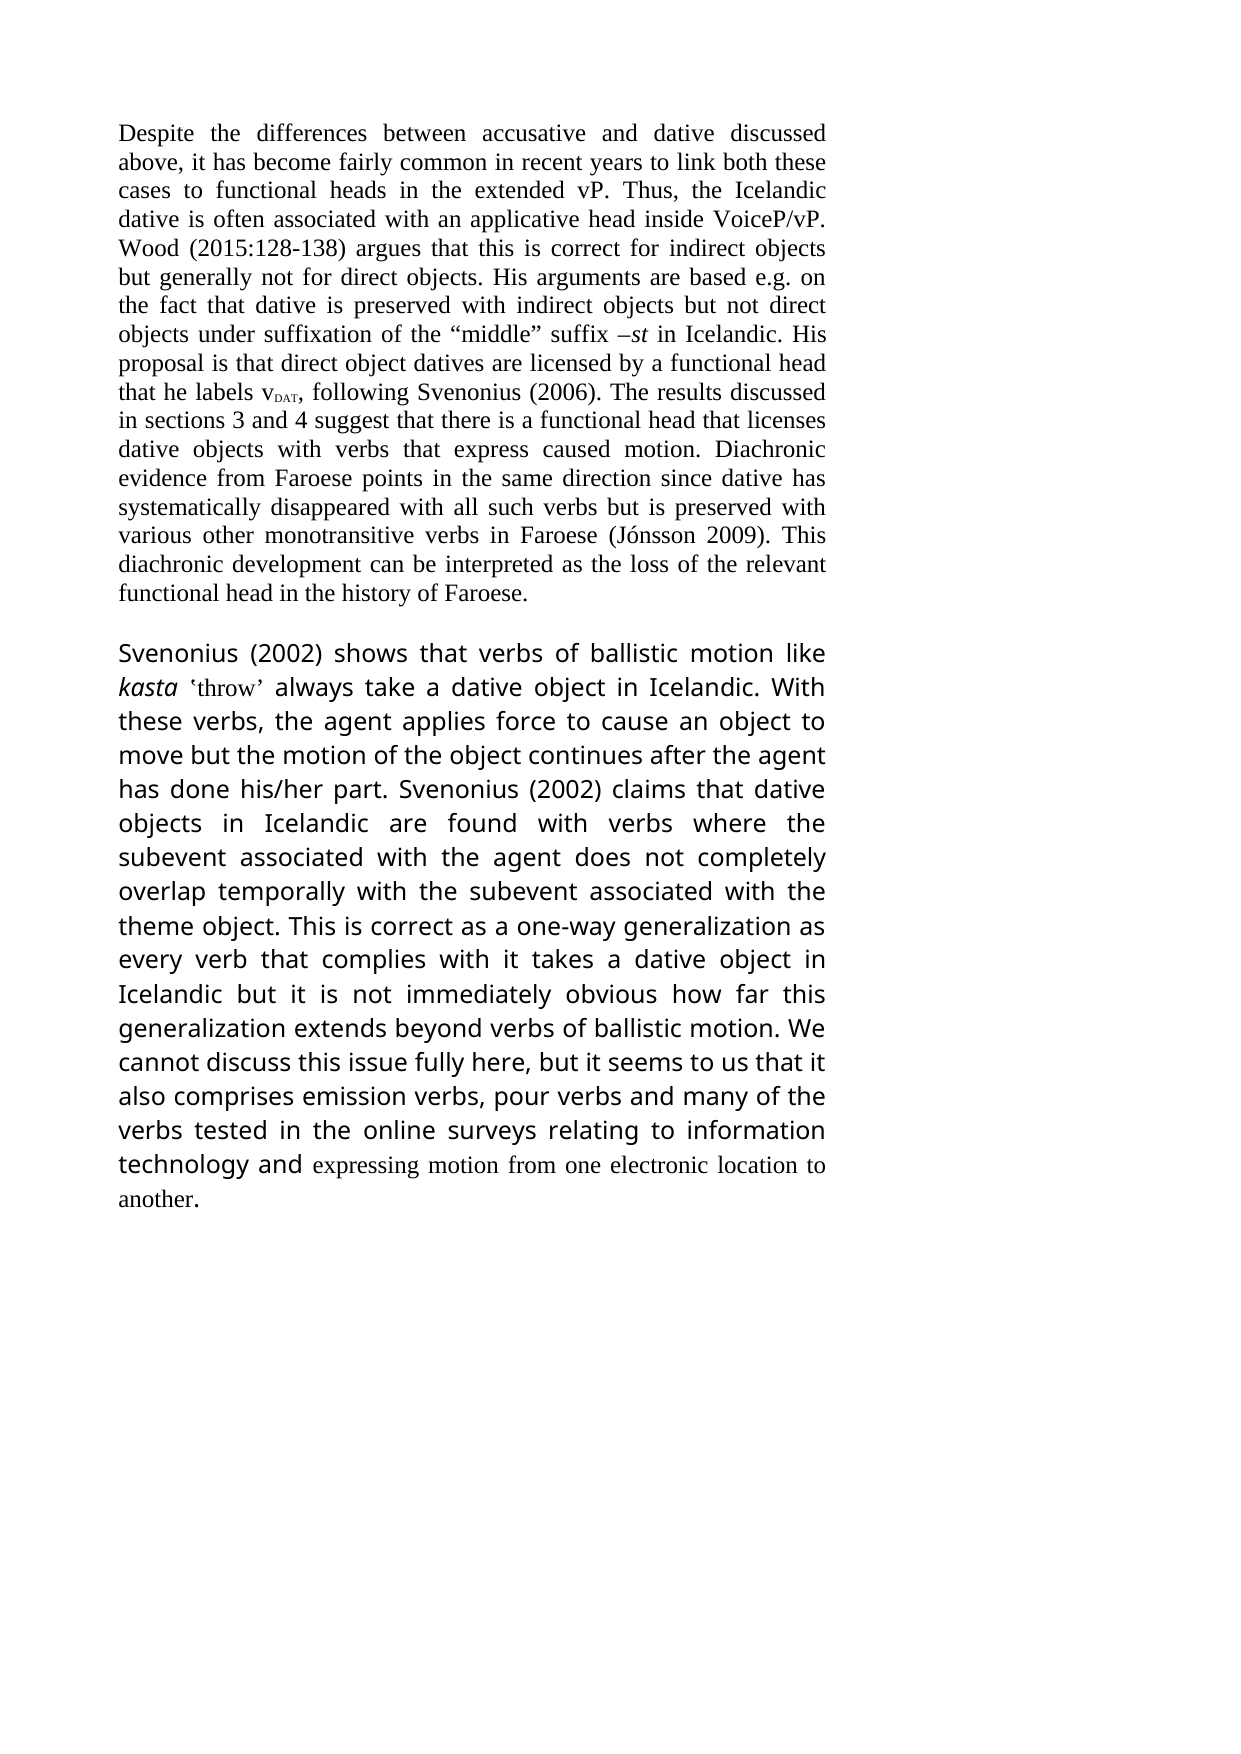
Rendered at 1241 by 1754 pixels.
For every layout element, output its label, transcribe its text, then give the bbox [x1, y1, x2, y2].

text Despite the differences between accusative and dative discussed above, it has become fairly common in recent years to link both these cases to functional heads in the extended vP. Thus, the Icelandic dative is often associated with an applicative head inside VoiceP/vP. Wood (2015:128-138) argues that this is correct for indirect objects but generally not for direct objects. His arguments are based e.g. on the fact that dative is preserved with indirect objects but not direct objects under suffixation of the “middle” suffix –st in Icelandic. His proposal is that direct object datives are licensed by a functional head that he labels vdat, following Svenonius (2006). The results discussed in sections 3 and 4 suggest that there is a functional head that licenses dative objects with verbs that express caused motion. Diachronic evidence from Faroese points in the same direction since dative has systematically disappeared with all such verbs but is preserved with various other monotransitive verbs in Faroese (Jónsson 2009). This diachronic development can be interpreted as the loss of the relevant functional head in the history of Faroese. [118, 118, 827, 607]
text Svenonius (2002) shows that verbs of ballistic motion like kasta ʽthrowʼ always take a dative object in Icelandic. With these verbs, the agent applies force to cause an object to move but the motion of the object continues after the agent has done his/her part. Svenonius (2002) claims that dative objects in Icelandic are found with verbs where the subevent associated with the agent does not completely overlap temporally with the subevent associated with the theme object. This is correct as a one-way generalization as every verb that complies with it takes a dative object in Icelandic but it is not immediately obvious how far this generalization extends beyond verbs of ballistic motion. We cannot discuss this issue fully here, but it seems to us that it also comprises emission verbs, pour verbs and many of the verbs tested in the online surveys relating to information technology and expressing motion from one electronic location to another. [118, 636, 827, 1215]
